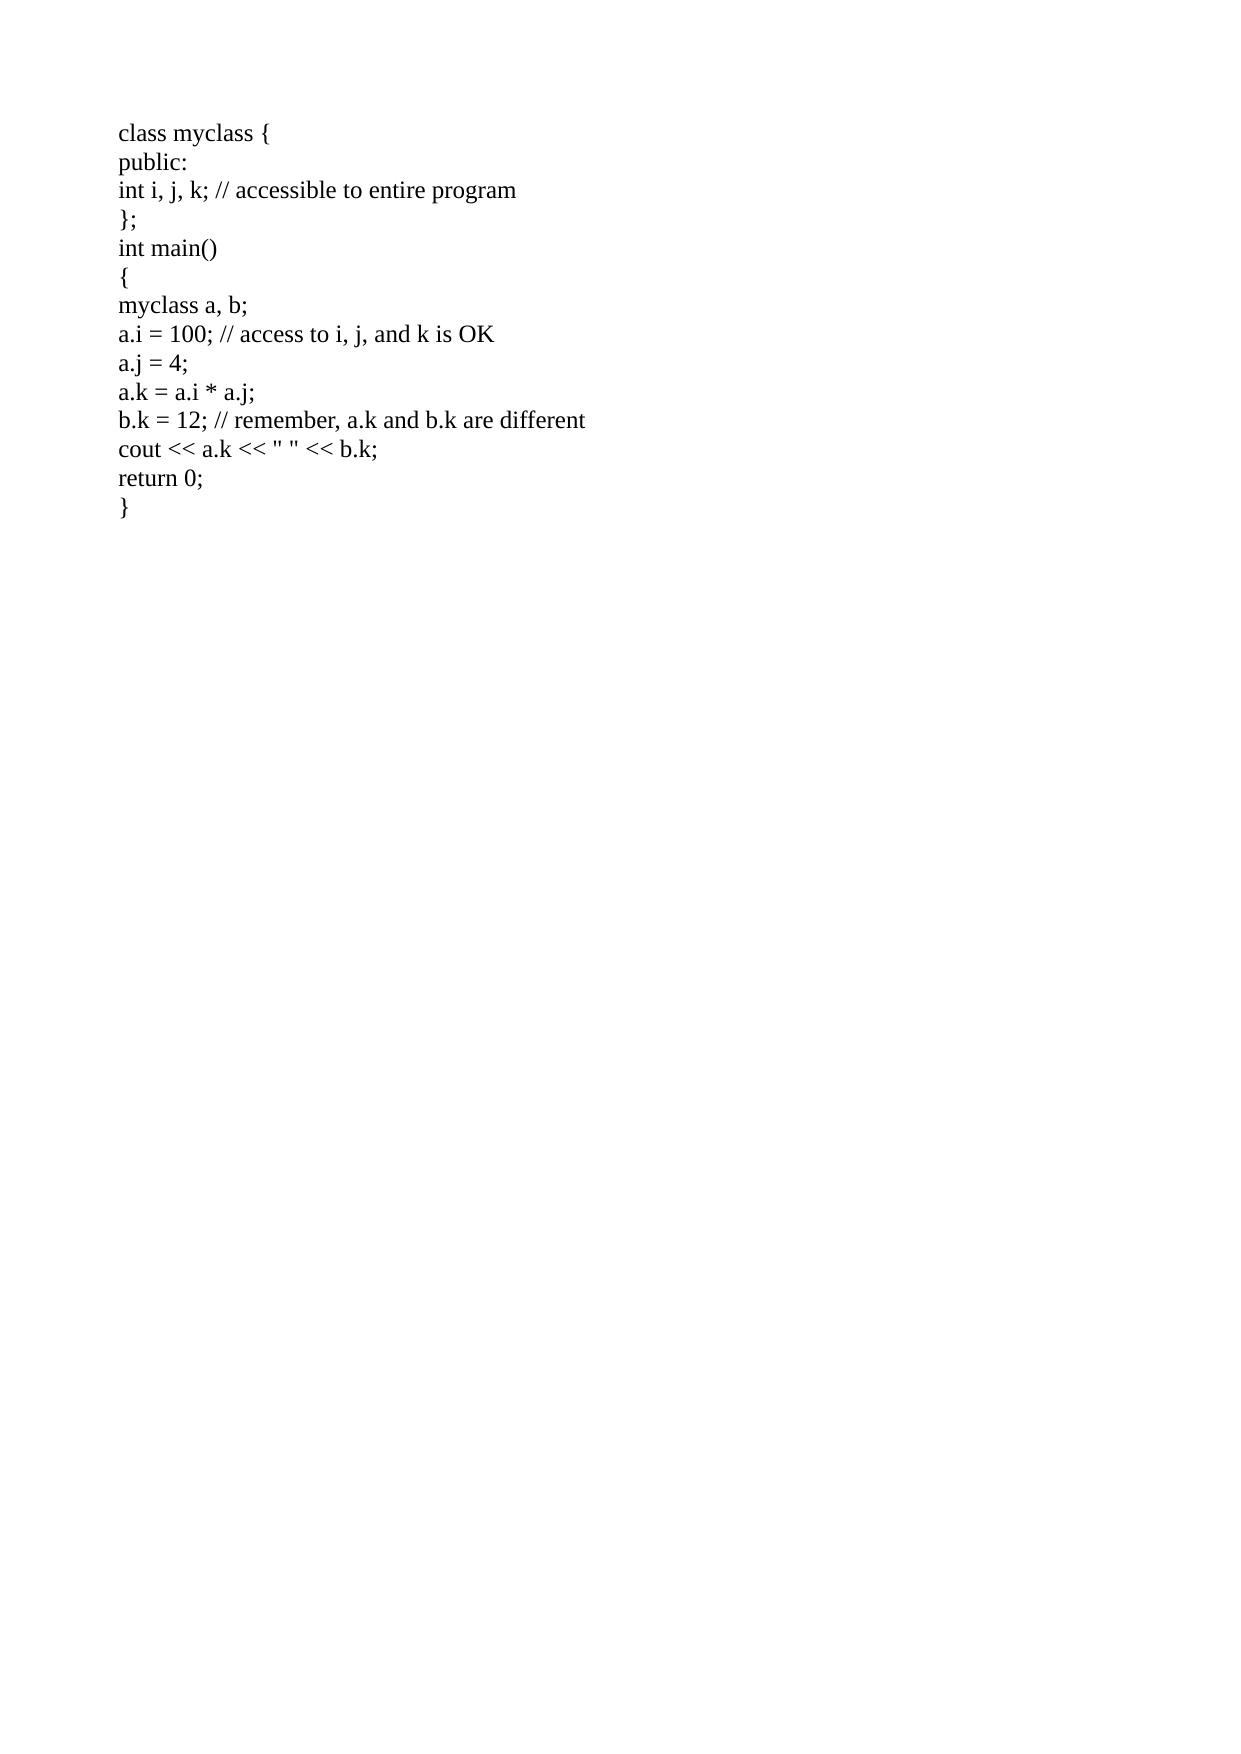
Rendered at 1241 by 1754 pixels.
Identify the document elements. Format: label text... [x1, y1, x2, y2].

text cout << a.k << " " << b.k; [118, 434, 1122, 463]
text b.k = 12; // remember, a.k and b.k are different [118, 406, 1122, 434]
text public: [118, 147, 1122, 176]
text myclass a, b; [118, 291, 1122, 319]
text a.i = 100; // access to i, j, and k is OK [118, 319, 1122, 348]
text int main() [118, 233, 1122, 262]
text a.j = 4; [118, 348, 1122, 377]
text a.k = a.i * a.j; [118, 377, 1122, 406]
text } [118, 492, 1122, 521]
text }; [118, 204, 1122, 233]
text { [118, 262, 1122, 291]
text class myclass { [118, 118, 1122, 147]
text int i, j, k; // accessible to entire program [118, 176, 1122, 204]
text return 0; [118, 463, 1122, 492]
